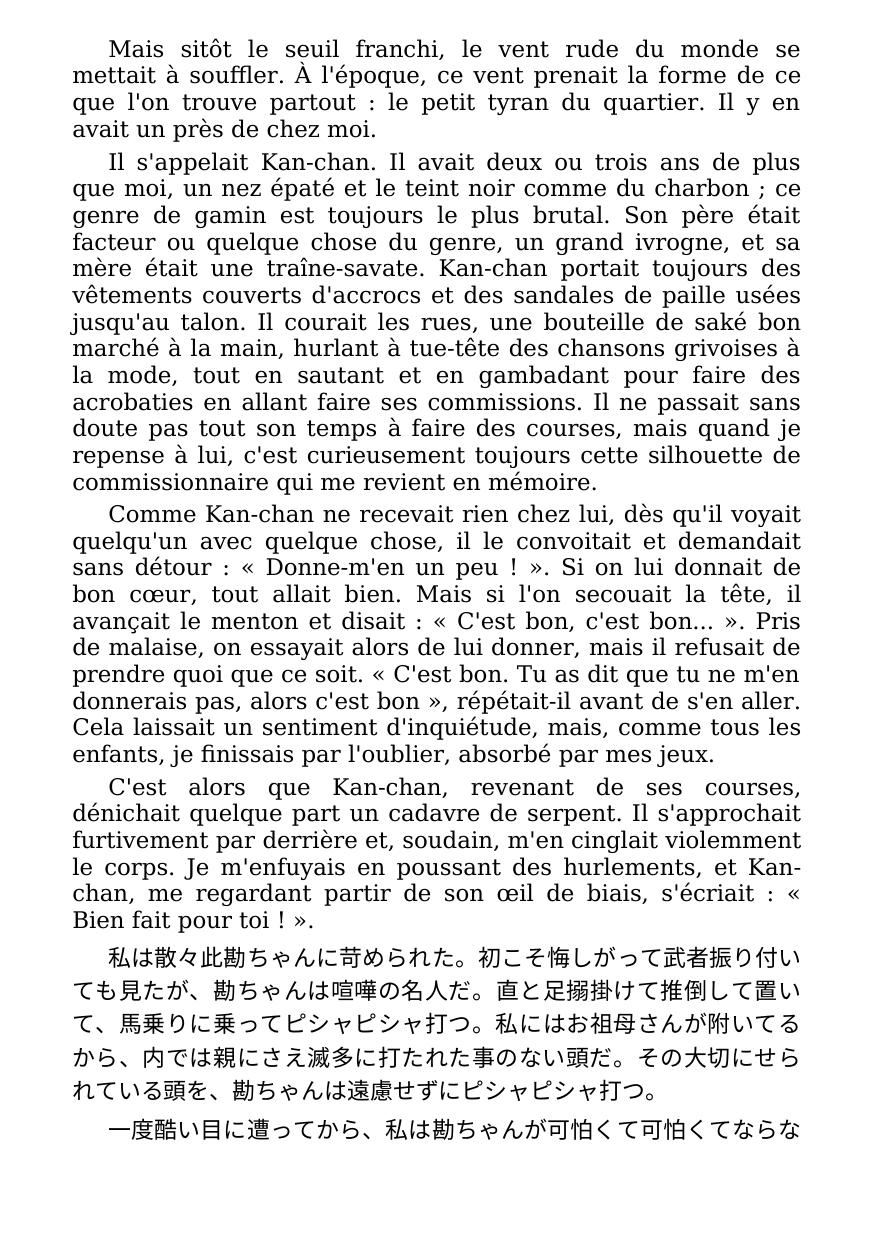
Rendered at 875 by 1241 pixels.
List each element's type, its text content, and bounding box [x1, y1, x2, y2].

text Il s'appelait Kan-chan. Il avait deux ou trois ans de plus que moi, un nez épaté et le teint noir comme du charbon ; ce genre de gamin est toujours le plus brutal. Son père était facteur ou quelque chose du genre, un grand ivrogne, et sa mère était une traîne-savate. Kan-chan portait toujours des vêtements couverts d'accrocs et des sandales de paille usées jusqu'au talon. Il courait les rues, une bouteille de saké bon marché à la main, hurlant à tue-tête des chansons grivoises à la mode, tout en sautant et en gambadant pour faire des acrobaties en allant faire ses commissions. Il ne passait sans doute pas tout son temps à faire des courses, mais quand je repense à lui, c'est curieusement toujours cette silhouette de commissionnaire qui me revient en mémoire. [72, 149, 802, 495]
text 私は散々此勘ちゃんに苛められた。初こそ悔しがって武者振り付いても見たが、勘ちゃんは喧嘩の名人だ。直と足搦掛けて推倒して置いて、馬乗りに乗ってピシャピシャ打つ。私にはお祖母さんが附いてるから、内では親にさえ滅多に打たれた事のない頭だ。その大切にせられている頭を、勘ちゃんは遠慮せずにピシャピシャ打つ。 [72, 940, 802, 1106]
text Comme Kan-chan ne recevait rien chez lui, dès qu'il voyait quelqu'un avec quelque chose, il le convoitait et demandait sans détour : « Donne-m'en un peu ! ». Si on lui donnait de bon cœur, tout allait bien. Mais si l'on secouait la tête, il avançait le menton et disait : « C'est bon, c'est bon... ». Pris de malaise, on essayait alors de lui donner, mais il refusait de prendre quoi que ce soit. « C'est bon. Tu as dit que tu ne m'en donnerais pas, alors c'est bon », répétait-il avant de s'en aller. Cela laissait un sentiment d'inquiétude, mais, comme tous les enfants, je finissais par l'oublier, absorbé par mes jeux. [72, 501, 802, 768]
text 一度酷い目に遭ってから、私は勘ちゃんが可怕くて可怕くてならな [72, 1112, 802, 1145]
text Mais sitôt le seuil franchi, le vent rude du monde se mettait à souffler. À l'époque, ce vent prenait la forme de ce que l'on trouve partout : le petit tyran du quartier. Il y en avait un près de chez moi. [72, 36, 802, 143]
text C'est alors que Kan-chan, revenant de ses courses, dénichait quelque part un cadavre de serpent. Il s'approchait furtivement par derrière et, soudain, m'en cinglait violemment le corps. Je m'enfuyais en poussant des hurlements, et Kan-chan, me regardant partir de son œil de biais, s'écriait : « Bien fait pour toi ! ». [72, 774, 802, 934]
